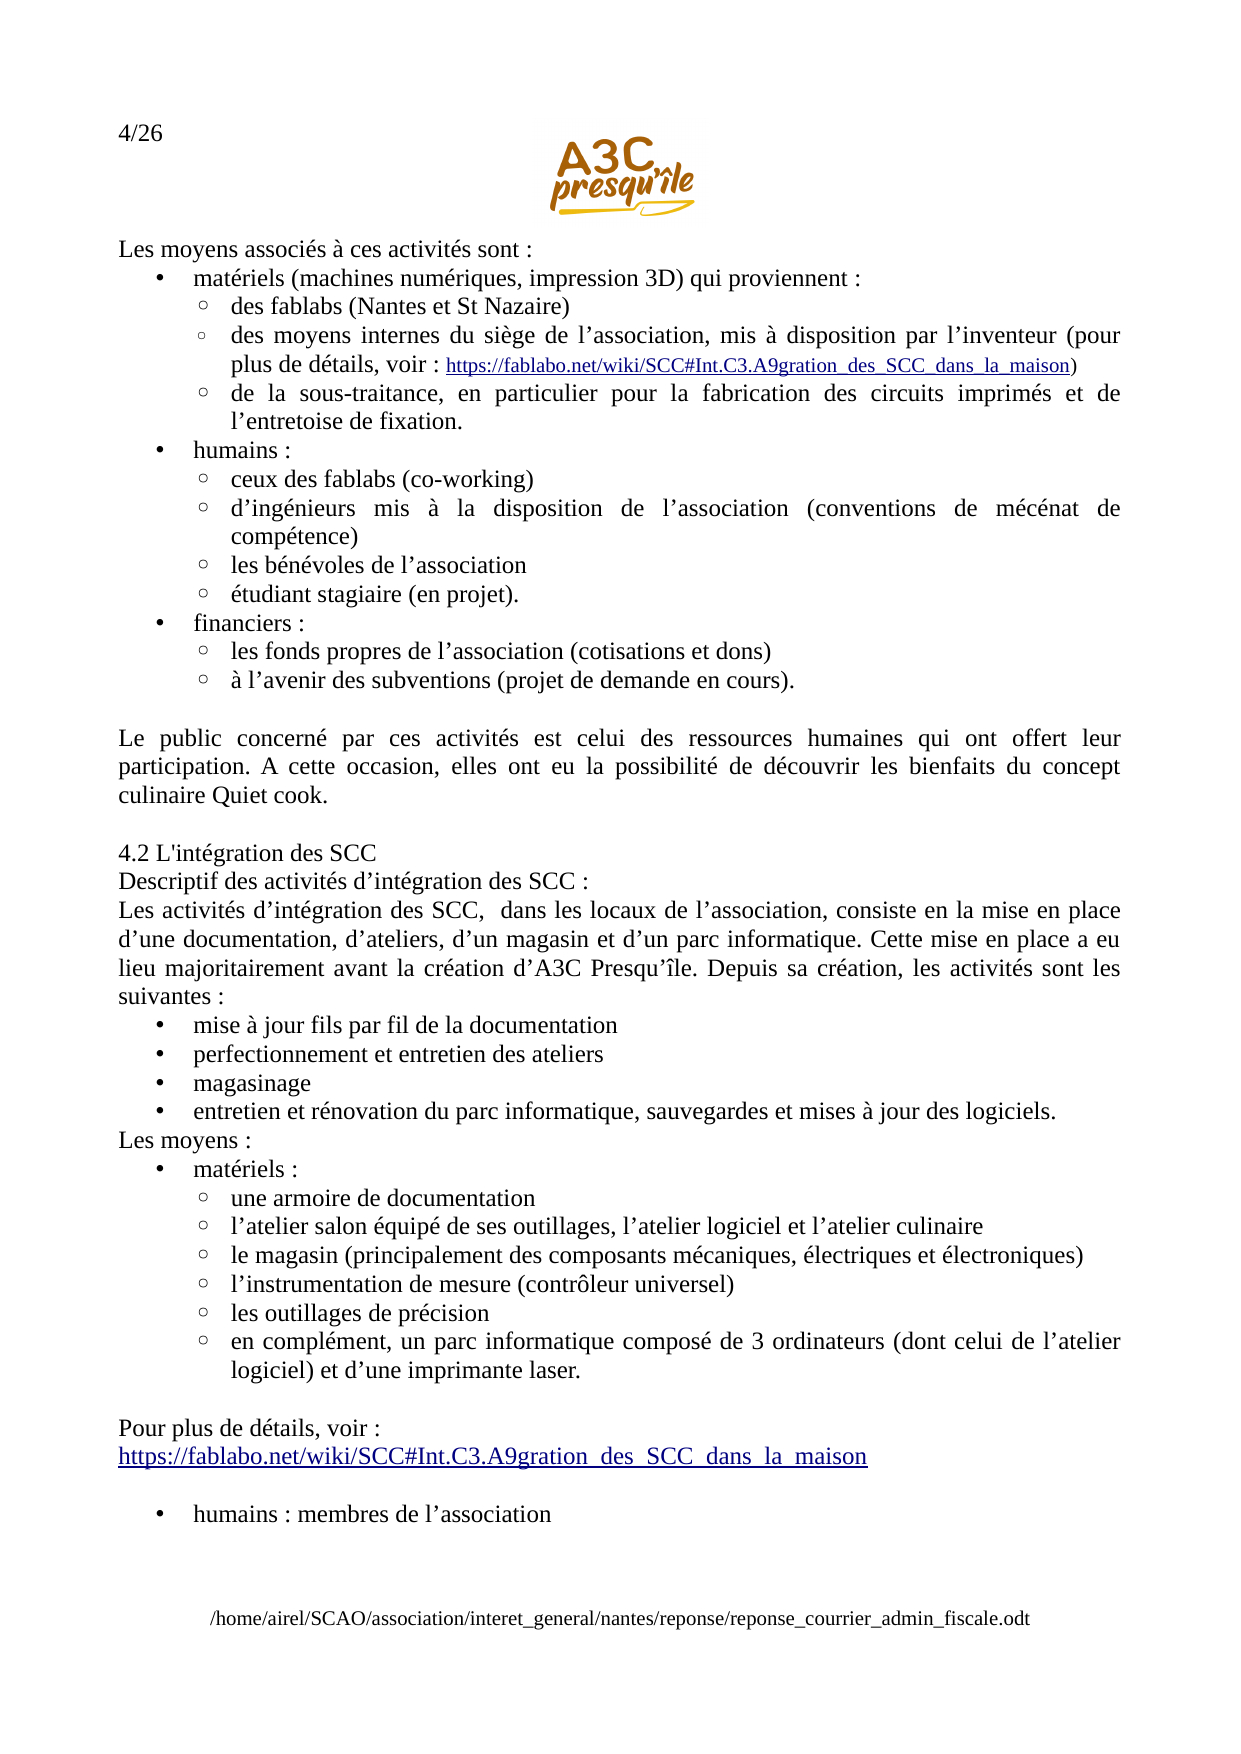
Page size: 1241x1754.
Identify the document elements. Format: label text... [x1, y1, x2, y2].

list humains : membres de l’association [156, 1499, 1122, 1528]
list les bénévoles de l’association [193, 550, 1122, 579]
list d’ingénieurs mis à la disposition de l’association (conventions de mécénat de compétence) [193, 493, 1122, 550]
list des fablabs (Nantes et St Nazaire) [193, 291, 1122, 320]
list les fonds propres de l’association (cotisations et dons) [193, 636, 1122, 665]
text Descriptif des activités d’intégration des SCC : [118, 866, 1122, 895]
list ceux des fablabs (co-working) [193, 464, 1122, 493]
text 4.2 L'intégration des SCC [118, 838, 1122, 866]
list étudiant stagiaire (en projet). [193, 579, 1122, 608]
text Pour plus de détails, voir : https://fablabo.net/wiki/SCC#Int.C3.A9gration_des_SCC_dans_la_maison [118, 1413, 1122, 1470]
text Les activités d’intégration des SCC, dans les locaux de l’association, consiste en la mise en place d’une documentation, d’ateliers, d’un magasin et d’un parc informatique. Cette mise en place a eu lieu majoritairement avant la création d’A3C Presqu’île. Depuis sa création, les activités sont les suivantes : [118, 895, 1122, 1010]
list financiers : [156, 608, 1122, 636]
list l’atelier salon équipé de ses outillages, l’atelier logiciel et l’atelier culinaire [193, 1211, 1122, 1240]
list magasinage [156, 1068, 1122, 1096]
list de la sous-traitance, en particulier pour la fabrication des circuits imprimés et de l’entretoise de fixation. [193, 378, 1122, 435]
list le magasin (principalement des composants mécaniques, électriques et électroniques) [193, 1240, 1122, 1269]
text Le public concerné par ces activités est celui des ressources humaines qui ont offert leur participation. A cette occasion, elles ont eu la possibilité de découvrir les bienfaits du concept culinaire Quiet cook. [118, 723, 1122, 809]
list humains : [156, 435, 1122, 464]
list entretien et rénovation du parc informatique, sauvegardes et mises à jour des logiciels. [156, 1096, 1122, 1125]
list matériels : [156, 1154, 1122, 1183]
list à l’avenir des subventions (projet de demande en cours). [193, 665, 1122, 694]
list en complément, un parc informatique composé de 3 ordinateurs (dont celui de l’atelier logiciel) et d’une imprimante laser. [193, 1326, 1122, 1384]
list perfectionnement et entretien des ateliers [156, 1039, 1122, 1068]
picture [531, 118, 709, 227]
list l’instrumentation de mesure (contrôleur universel) [193, 1269, 1122, 1298]
list des moyens internes du siège de l’association, mis à disposition par l’inventeur (pour plus de détails, voir : https://fablabo.net/wiki/SCC#Int.C3.A9gration_des_SCC_dans_la_maison) [193, 320, 1122, 378]
list matériels (machines numériques, impression 3D) qui proviennent : [156, 263, 1122, 291]
list les outillages de précision [193, 1298, 1122, 1326]
list une armoire de documentation [193, 1183, 1122, 1211]
list mise à jour fils par fil de la documentation [156, 1010, 1122, 1039]
text Les moyens associés à ces activités sont : [118, 234, 1122, 263]
text Les moyens : [118, 1125, 1122, 1154]
